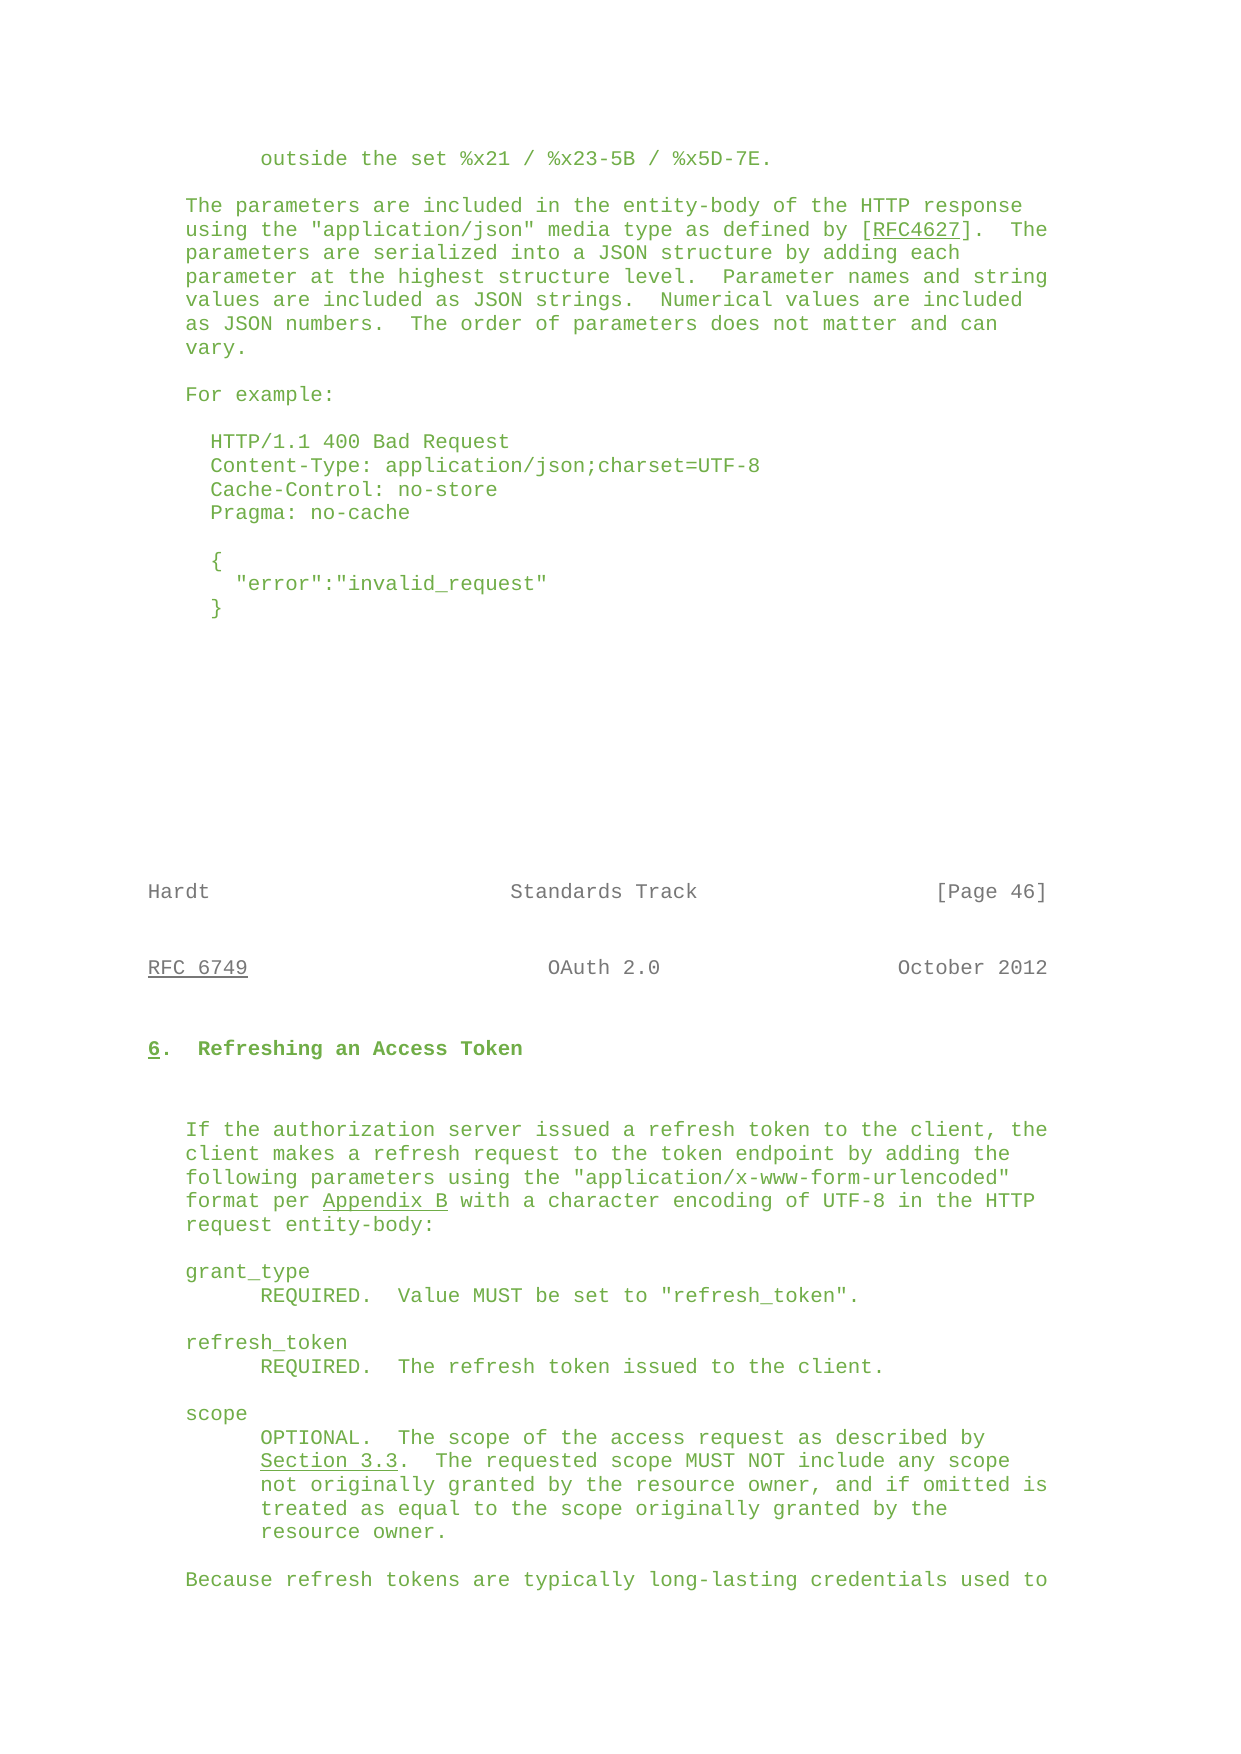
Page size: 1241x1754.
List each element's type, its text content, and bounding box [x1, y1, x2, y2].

text refresh_token [148, 1332, 1093, 1356]
text using the "application/json" media type as defined by [RFC4627]. The [148, 218, 1093, 242]
text values are included as JSON strings. Numerical values are included [148, 289, 1093, 313]
text scope [148, 1403, 1093, 1427]
text OPTIONAL. The scope of the access request as described by [148, 1427, 1093, 1450]
text Hardt Standards Track [Page 46] [148, 881, 1093, 904]
text request entity-body: [148, 1214, 1093, 1238]
text client makes a refresh request to the token endpoint by adding the [148, 1143, 1093, 1167]
text Because refresh tokens are typically long-lasting credentials used to [148, 1569, 1093, 1592]
text resource owner. [148, 1521, 1093, 1545]
text Cache-Control: no-store [148, 479, 1093, 502]
text HTTP/1.1 400 Bad Request [148, 431, 1093, 455]
text Content-Type: application/json;charset=UTF-8 [148, 455, 1093, 479]
text Pragma: no-cache [148, 502, 1093, 526]
text outside the set %x21 / %x23-5B / %x5D-7E. [148, 148, 1093, 171]
text REQUIRED. The refresh token issued to the client. [148, 1356, 1093, 1379]
text grant_type [148, 1261, 1093, 1285]
text 6. Refreshing an Access Token [148, 1038, 1093, 1062]
text following parameters using the "application/x-www-form-urlencoded" [148, 1167, 1093, 1190]
text as JSON numbers. The order of parameters does not matter and can [148, 313, 1093, 337]
text REQUIRED. Value MUST be set to "refresh_token". [148, 1285, 1093, 1308]
text } [148, 597, 1093, 621]
text RFC 6749 OAuth 2.0 October 2012 [148, 957, 1093, 980]
text treated as equal to the scope originally granted by the [148, 1498, 1093, 1521]
text "error":"invalid_request" [148, 573, 1093, 597]
text vary. [148, 337, 1093, 360]
text For example: [148, 384, 1093, 408]
text Section 3.3. The requested scope MUST NOT include any scope [148, 1450, 1093, 1474]
text { [148, 549, 1093, 573]
text If the authorization server issued a refresh token to the client, the [148, 1119, 1093, 1143]
text parameters are serialized into a JSON structure by adding each [148, 242, 1093, 266]
text The parameters are included in the entity-body of the HTTP response [148, 195, 1093, 218]
text format per Appendix B with a character encoding of UTF-8 in the HTTP [148, 1190, 1093, 1214]
text parameter at the highest structure level. Parameter names and string [148, 266, 1093, 289]
text not originally granted by the resource owner, and if omitted is [148, 1474, 1093, 1498]
